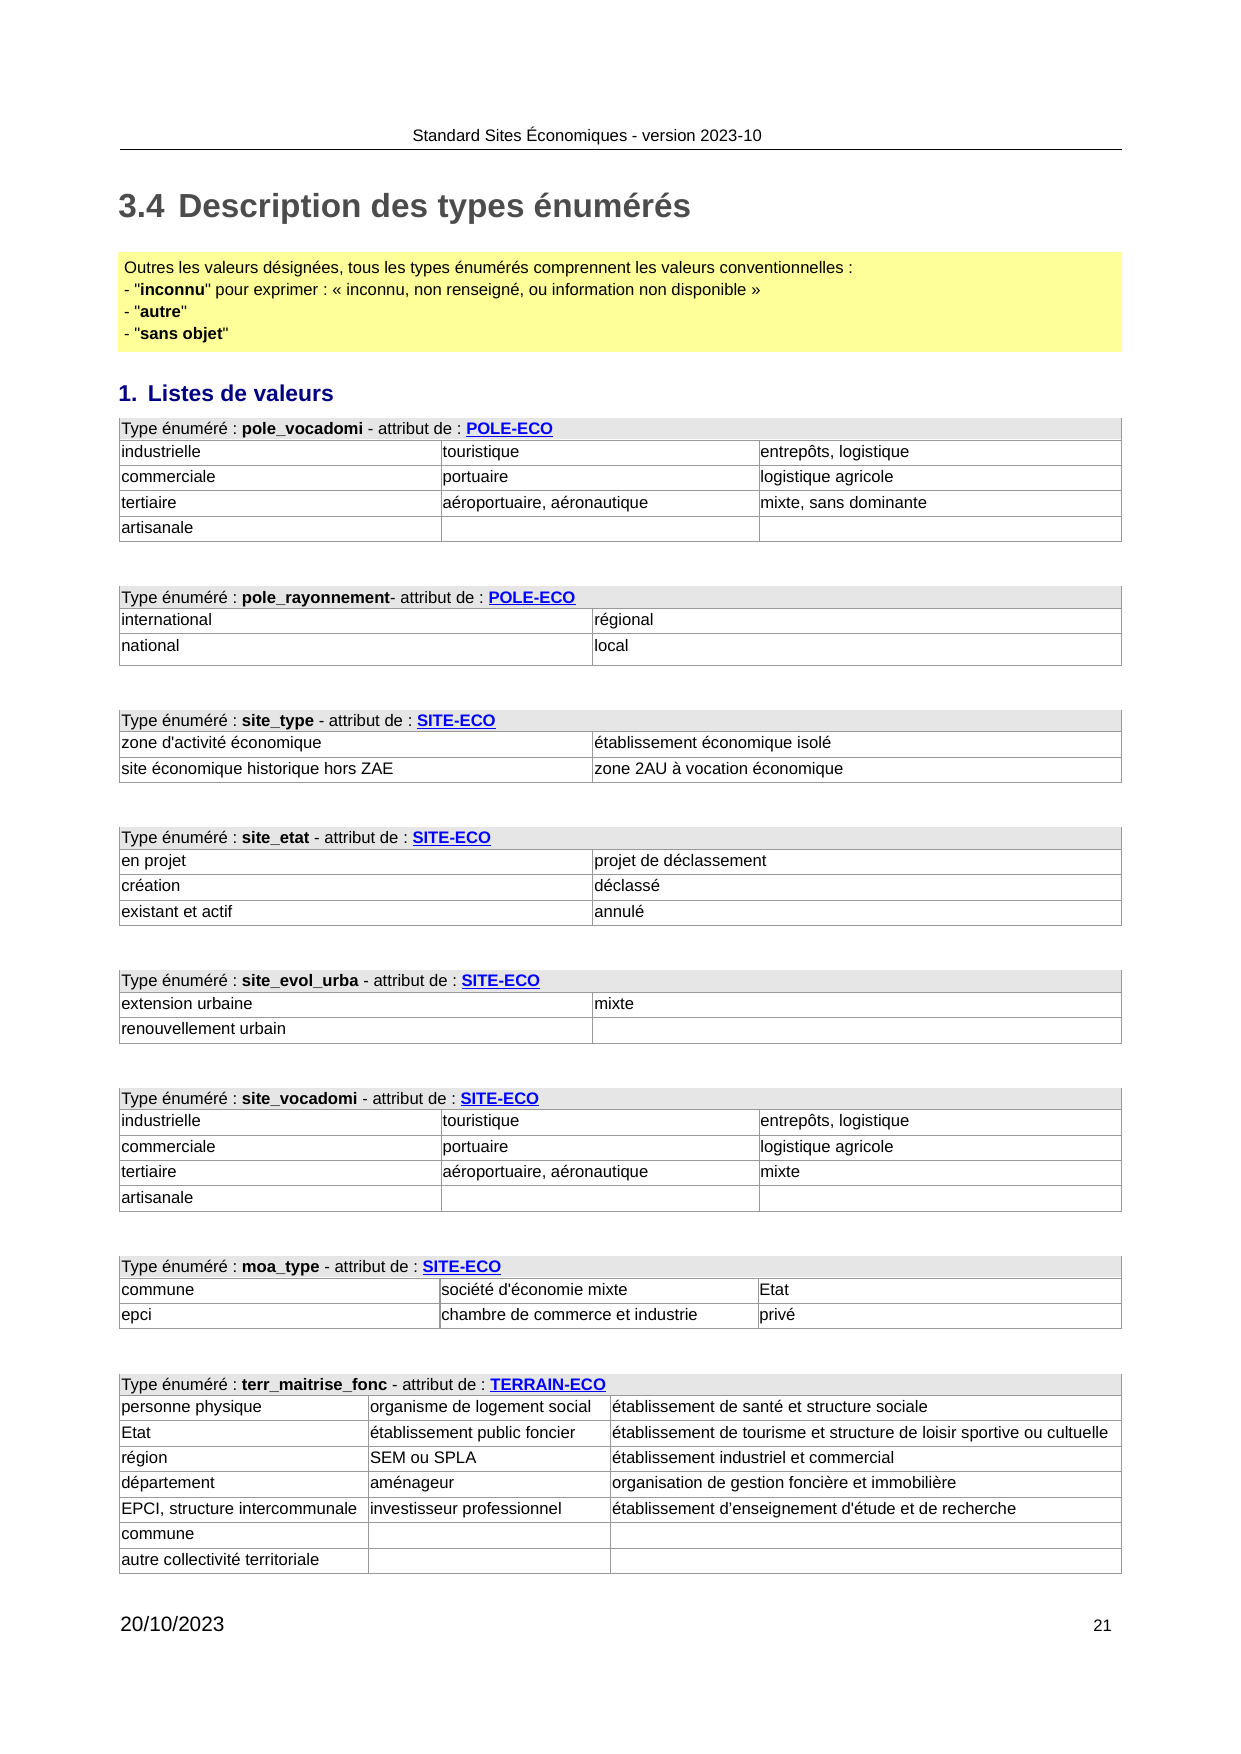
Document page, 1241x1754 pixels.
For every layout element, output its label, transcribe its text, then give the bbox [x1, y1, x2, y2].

table_cell établissement public foncier [369, 1421, 610, 1446]
table_cell projet de déclassement [593, 850, 1121, 874]
table_cell région [120, 1447, 368, 1471]
table_cell [442, 1186, 759, 1211]
table_cell investisseur professionnel [369, 1498, 610, 1522]
table_cell extension urbaine [120, 993, 592, 1017]
table_cell artisanale [120, 517, 441, 541]
table_cell commune [120, 1279, 439, 1303]
table_header Type énuméré : site_type - attribut de : SITE-ECO [120, 710, 1121, 731]
table_header Outres les valeurs désignées, tous les types énumérés comprennent les valeurs conventionnelles : - "inconnu" pour exprimer : « inconnu, non renseigné, ou information non disponible » - "autre" - "sans objet" [118, 252, 1122, 352]
table_cell entrepôts, logistique [760, 1110, 1121, 1134]
table_cell déclassé [593, 875, 1121, 899]
table_header Type énuméré : site_vocadomi - attribut de : SITE-ECO [120, 1088, 1121, 1109]
table_cell autre collectivité territoriale [120, 1549, 368, 1573]
table_cell établissement industriel et commercial [611, 1447, 1121, 1471]
table_cell site économique historique hors ZAE [120, 758, 592, 782]
table_cell industrielle [120, 1110, 441, 1134]
table_cell établissement économique isolé [593, 732, 1121, 757]
table_cell [369, 1549, 610, 1573]
table_cell epci [120, 1304, 439, 1328]
table_cell en projet [120, 850, 592, 874]
table_cell établissement de santé et structure sociale [611, 1396, 1121, 1420]
table_cell SEM ou SPLA [369, 1447, 610, 1471]
table_cell mixte [760, 1161, 1121, 1185]
table_cell mixte, sans dominante [760, 491, 1121, 516]
table_cell [611, 1549, 1121, 1573]
table_cell existant et actif [120, 901, 592, 925]
table_cell local [593, 634, 1121, 664]
table_cell zone 2AU à vocation économique [593, 758, 1121, 782]
table_cell EPCI, structure intercommunale [120, 1498, 368, 1522]
table_cell établissement de tourisme et structure de loisir sportive ou cultuelle [611, 1421, 1121, 1446]
table_cell international [120, 609, 592, 633]
table_cell privé [759, 1304, 1121, 1328]
table_cell commerciale [120, 466, 441, 490]
table_cell artisanale [120, 1186, 441, 1211]
table_cell [593, 1018, 1121, 1042]
table_cell touristique [442, 1110, 759, 1134]
table_cell annulé [593, 901, 1121, 925]
table_cell [760, 1186, 1121, 1211]
table_header Type énuméré : site_evol_urba - attribut de : SITE-ECO [120, 970, 1121, 992]
table_cell [442, 517, 759, 541]
table_cell [760, 517, 1121, 541]
table_cell commune [120, 1523, 368, 1547]
table_cell logistique agricole [760, 466, 1121, 490]
table_cell établissement d’enseignement d'étude et de recherche [611, 1498, 1121, 1522]
table_cell logistique agricole [760, 1136, 1121, 1160]
table_cell personne physique [120, 1396, 368, 1420]
table_cell portuaire [442, 1136, 759, 1160]
table_cell Etat [759, 1279, 1121, 1303]
table_cell zone d'activité économique [120, 732, 592, 757]
table_header Type énuméré : pole_vocadomi - attribut de : POLE-ECO [120, 418, 1121, 439]
table_header Type énuméré : pole_rayonnement- attribut de : POLE-ECO [120, 586, 1121, 608]
table_cell renouvellement urbain [120, 1018, 592, 1042]
table_cell [611, 1523, 1121, 1547]
table_cell tertiaire [120, 491, 441, 516]
table_cell régional [593, 609, 1121, 633]
table_cell national [120, 634, 592, 664]
table_cell département [120, 1472, 368, 1497]
subtitle Description des types énumérés [118, 186, 1122, 224]
table_cell organisation de gestion foncière et immobilière [611, 1472, 1121, 1497]
table_cell [369, 1523, 610, 1547]
table_cell chambre de commerce et industrie [441, 1304, 758, 1328]
table_cell aménageur [369, 1472, 610, 1497]
table_cell commerciale [120, 1136, 441, 1160]
table_cell portuaire [442, 466, 759, 490]
table_cell création [120, 875, 592, 899]
table_cell Etat [120, 1421, 368, 1446]
table_cell industrielle [120, 441, 441, 465]
table_header Type énuméré : site_etat - attribut de : SITE-ECO [120, 827, 1121, 849]
table_cell touristique [442, 441, 759, 465]
table_cell organisme de logement social [369, 1396, 610, 1420]
table_header Type énuméré : terr_maitrise_fonc - attribut de : TERRAIN-ECO [120, 1374, 1121, 1395]
table_cell entrepôts, logistique [760, 441, 1121, 465]
table_header Type énuméré : moa_type - attribut de : SITE-ECO [120, 1256, 1121, 1277]
table_cell aéroportuaire, aéronautique [442, 1161, 759, 1185]
table_cell tertiaire [120, 1161, 441, 1185]
table_cell société d'économie mixte [441, 1279, 758, 1303]
subtitle Listes de valeurs [118, 380, 1122, 406]
table_cell mixte [593, 993, 1121, 1017]
table_cell aéroportuaire, aéronautique [442, 491, 759, 516]
